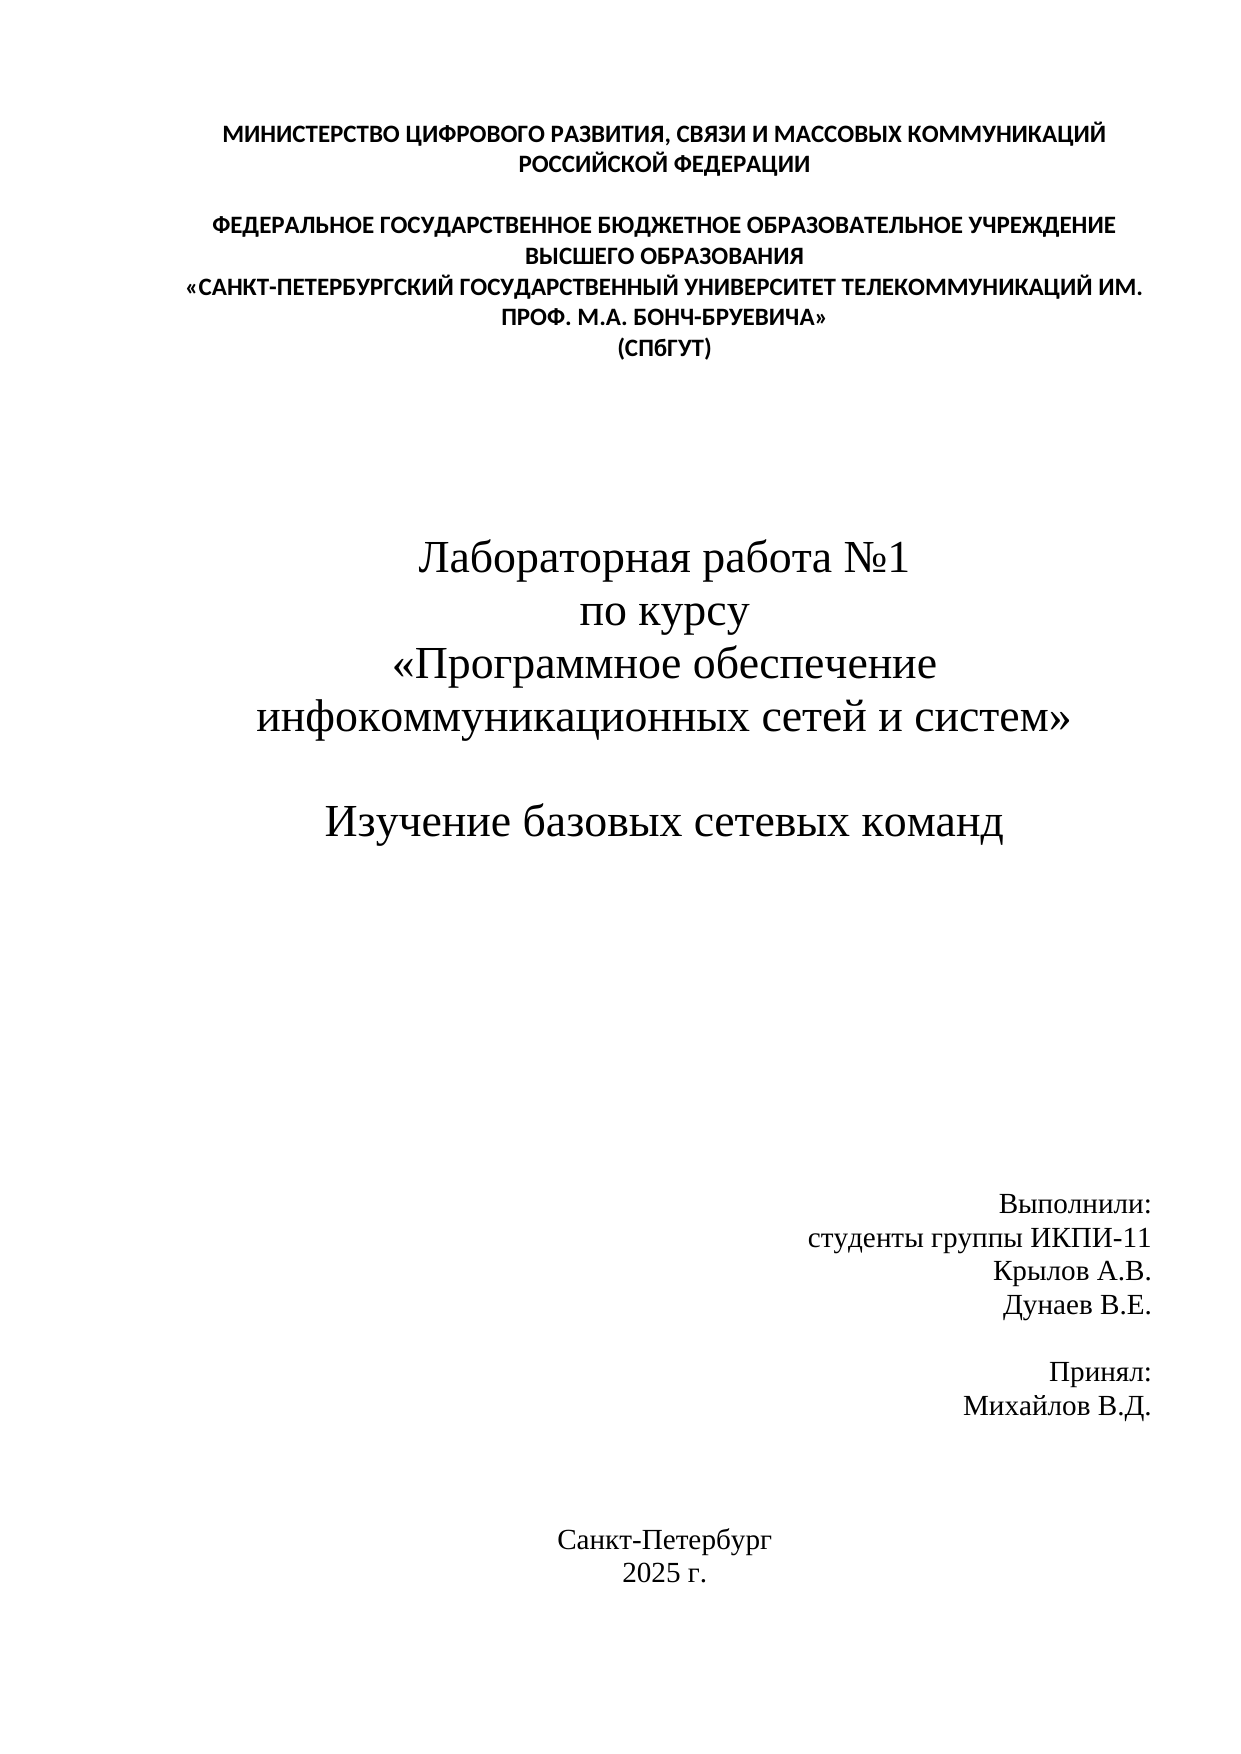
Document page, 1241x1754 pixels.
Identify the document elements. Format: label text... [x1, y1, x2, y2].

text Изучение базовых сетевых команд [177, 793, 1152, 846]
text Выполнили: [177, 1186, 1152, 1220]
text «САНКТ-ПЕТЕРБУРГСКИЙ ГОСУДАРСТВЕННЫЙ УНИВЕРСИТЕТ ТЕЛЕКОММУНИКАЦИЙ ИМ. ПРОФ. М.А. БОНЧ-БРУЕВИЧА» [177, 271, 1152, 332]
text студенты группы ИКПИ-11 [177, 1220, 1152, 1253]
text Принял: [177, 1354, 1152, 1388]
text ФЕДЕРАЛЬНОЕ ГОСУДАРСТВЕННОЕ БЮДЖЕТНОЕ ОБРАЗОВАТЕЛЬНОЕ УЧРЕЖДЕНИЕ ВЫСШЕГО ОБРАЗОВАНИЯ [177, 210, 1152, 271]
text Дунаев В.Е. [177, 1287, 1152, 1321]
text 2025 г. [177, 1555, 1152, 1589]
text (СПбГУТ) [177, 332, 1152, 362]
text Санкт-Петербург [177, 1522, 1152, 1555]
text Лабораторная работа №1 [177, 530, 1152, 583]
text МИНИСТЕРСТВО ЦИФРОВОГО РАЗВИТИЯ, СВЯЗИ И МАССОВЫХ КОММУНИКАЦИЙ РОССИЙСКОЙ ФЕДЕРАЦИИ [177, 118, 1152, 179]
text «Программное обеспечение инфокоммуникационных сетей и систем» [177, 635, 1152, 741]
text по курсу [177, 583, 1152, 635]
text Крылов А.В. [177, 1253, 1152, 1287]
text Михайлов В.Д. [177, 1388, 1152, 1421]
